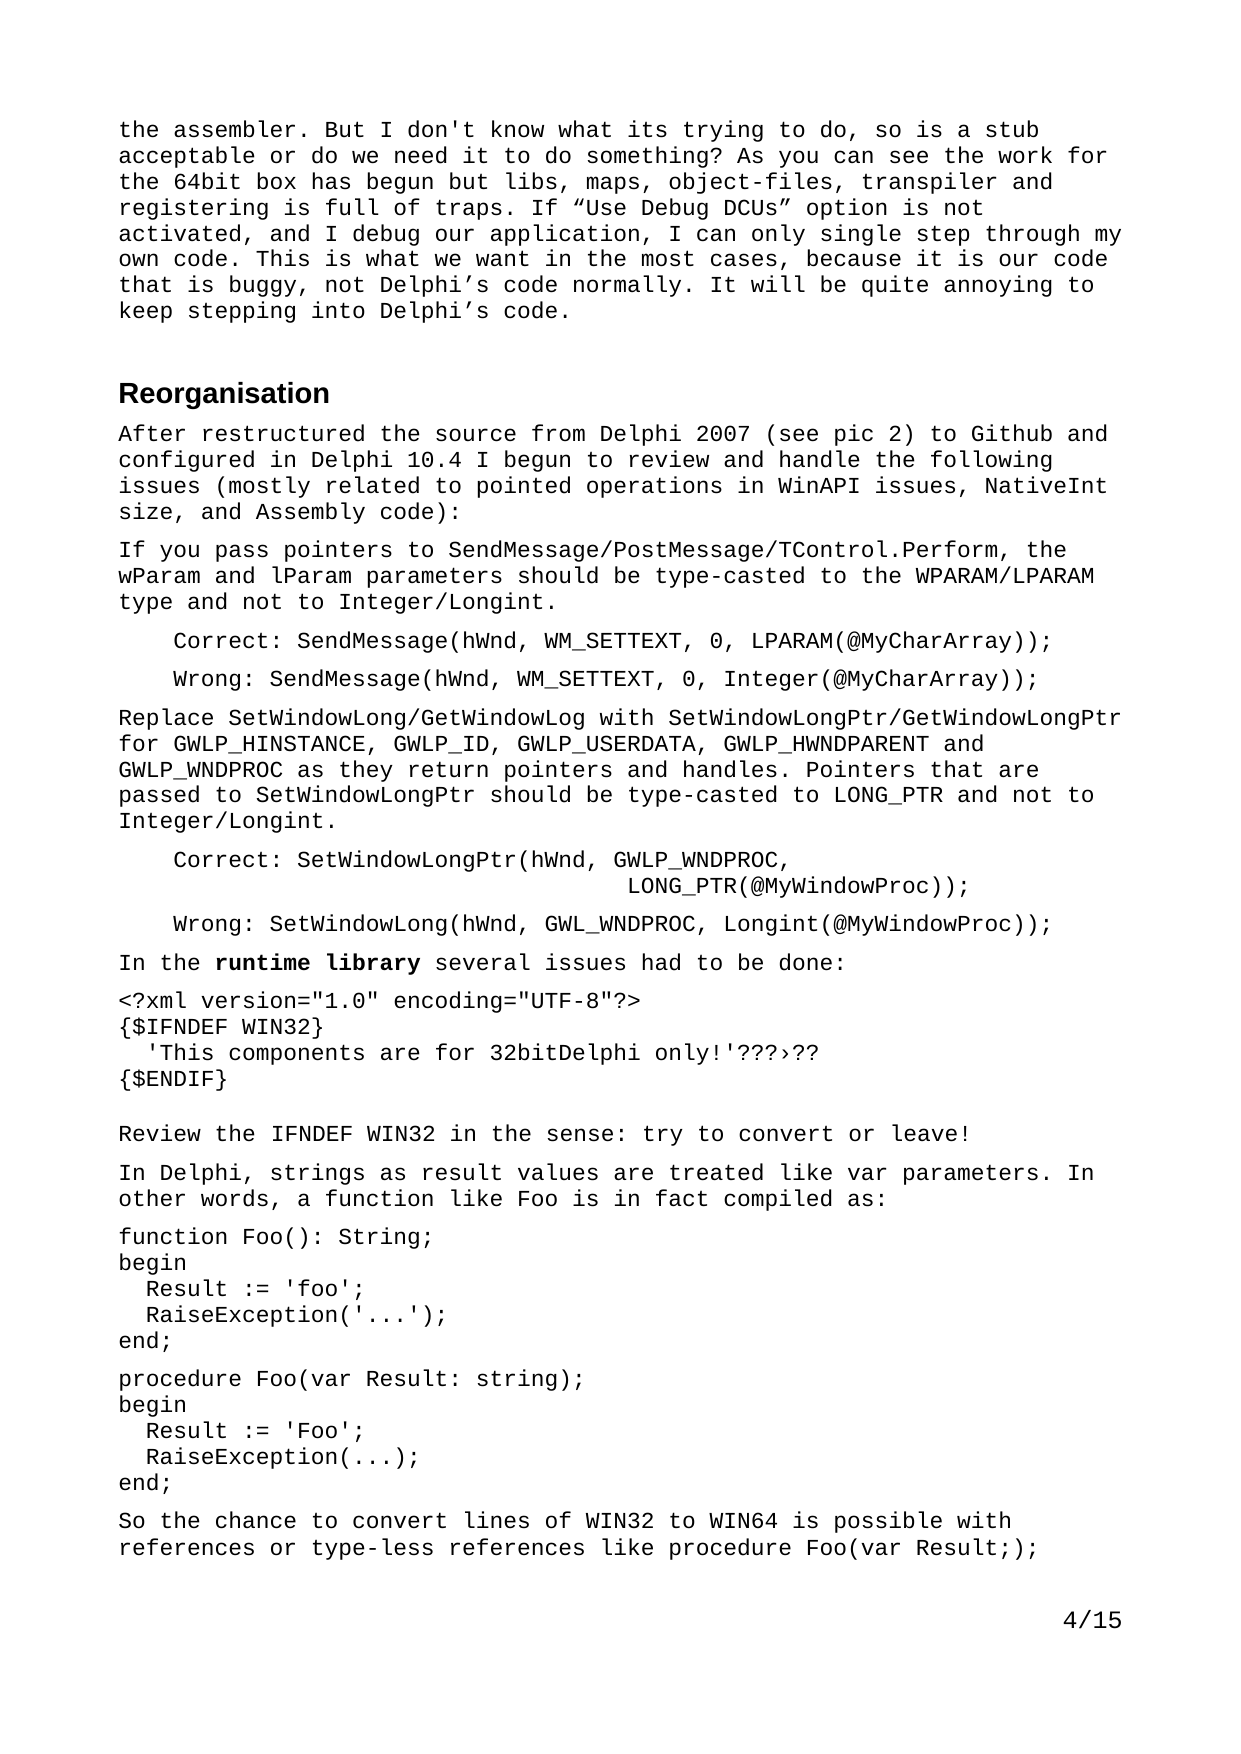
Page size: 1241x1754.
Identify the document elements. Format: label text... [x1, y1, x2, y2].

subtitle Reorganisation [118, 377, 1122, 410]
text Wrong: SendMessage(hWnd, WM_SETTEXT, 0, Integer(@MyCharArray)); [118, 668, 1122, 693]
text 'This components are for 32bitDelphi only!'???›?? [118, 1041, 1122, 1067]
text {$IFNDEF WIN32} [118, 1015, 1122, 1041]
text If you pass pointers to SendMessage/PostMessage/TControl.Perform, the wParam and lParam parameters should be type-casted to the WPARAM/LPARAM type and not to Integer/Longint. [118, 539, 1122, 617]
text procedure Foo(var Result: string); begin Result := 'Foo'; RaiseException(...); end; [118, 1368, 1122, 1497]
text In Delphi, strings as result values are treated like var parameters. In other words, a function like Foo is in fact compiled as: [118, 1161, 1122, 1213]
text Correct: SendMessage(hWnd, WM_SETTEXT, 0, LPARAM(@MyCharArray)); [118, 629, 1122, 655]
text Correct: SetWindowLongPtr(hWnd, GWLP_WNDPROC, LONG_PTR(@MyWindowProc)); [118, 848, 1122, 900]
text Replace SetWindowLong/GetWindowLog with SetWindowLongPtr/GetWindowLongPtr for GWLP_HINSTANCE, GWLP_ID, GWLP_USERDATA, GWLP_HWNDPARENT and GWLP_WNDPROC as they return pointers and handles. Pointers that are passed to SetWindowLongPtr should be type-casted to LONG_PTR and not to Integer/Longint. [118, 706, 1122, 836]
text So the chance to convert lines of WIN32 to WIN64 is possible with references or type-less references like procedure Foo(var Result;); [118, 1510, 1122, 1562]
text function Foo(): String; begin Result := 'foo'; RaiseException('...'); end; [118, 1226, 1122, 1355]
text Wrong: SetWindowLong(hWnd, GWL_WNDPROC, Longint(@MyWindowProc)); [118, 913, 1122, 938]
text the assembler. But I don't know what its trying to do, so is a stub acceptable or do we need it to do something? As you can see the work for the 64bit box has begun but libs, maps, object-files, transpiler and registering is full of traps. If “Use Debug DCUs” option is not activated, and I debug our application, I can only single step through my own code. This is what we want in the most cases, because it is our code that is buggy, not Delphi’s code normally. It will be quite annoying to keep stepping into Delphi’s code. [118, 118, 1122, 326]
text Review the IFNDEF WIN32 in the sense: try to convert or leave! [118, 1123, 1122, 1149]
text <?xml version="1.0" encoding="UTF-8"?> [118, 989, 1122, 1015]
text In the runtime library several issues had to be done: [118, 951, 1122, 977]
text After restructured the source from Delphi 2007 (see pic 2) to Github and configured in Delphi 10.4 I begun to review and handle the following issues (mostly related to pointed operations in WinAPI issues, NativeInt size, and Assembly code): [118, 423, 1122, 526]
text {$ENDIF} [118, 1067, 1122, 1093]
